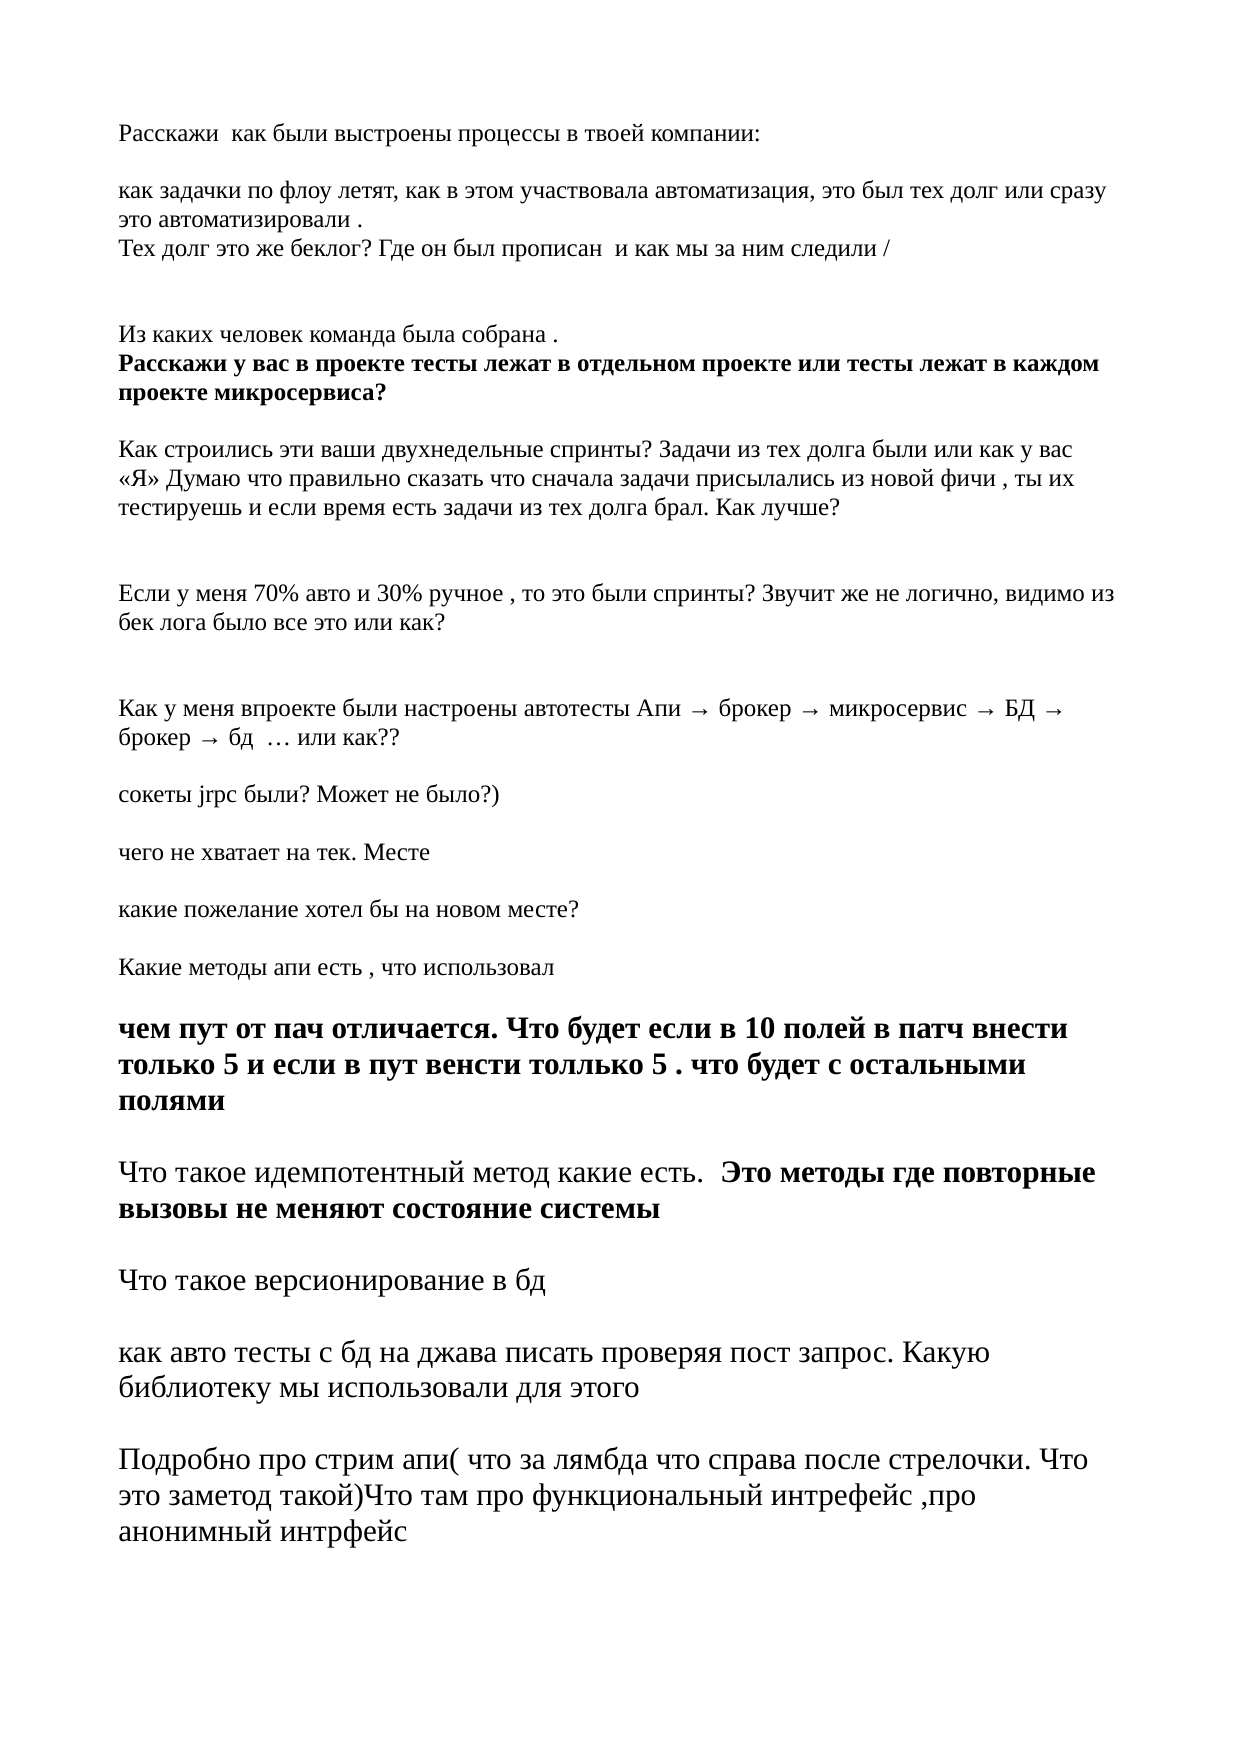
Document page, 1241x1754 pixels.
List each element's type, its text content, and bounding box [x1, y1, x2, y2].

text какие пожелание хотел бы на новом месте? Какие методы апи есть , что использовал чем пут от пач отличается. Что будет если в 10 полей в патч внести только 5 и если в пут венсти толлько 5 . что будет с остальными полями Что такое идемпотентный метод какие есть. Это методы где повторные вызовы не меняют состояние системы Что такое версионирование в бд как авто тесты с бд на джава писать проверяя пост запрос. Какую библиотеку мы использовали для этого Подробно про стрим апи( что за лямбда что справа после стрелочки. Что это заметод такой)Что там про функциональный интрефейс ,про анонимный интрфейс [118, 894, 1122, 1620]
text Если у меня 70% авто и 30% ручное , то это были спринты? Звучит же не логично, видимо из бек лога было все это или как? Как у меня впроекте были настроены автотесты Апи → брокер → микросервис → БД → брокер → бд … или как?? сокеты jrpc были? Может не было?) чего не хватает на тек. Месте [118, 578, 1122, 894]
text Расскажи как были выстроены процессы в твоей компании: как задачки по флоу летят, как в этом участвовала автоматизация, это был тех долг или сразу это автоматизировали . Тех долг это же беклог? Где он был прописан и как мы за ним следили / Из каких человек команда была собрана . Расскажи у вас в проекте тесты лежат в отдельном проекте или тесты лежат в каждом проекте микросервиса? Как строились эти ваши двухнедельные спринты? Задачи из тех долга были или как у вас «Я» Думаю что правильно сказать что сначала задачи присылались из новой фичи , ты их тестируешь и если время есть задачи из тех долга брал. Как лучше? [118, 118, 1122, 521]
